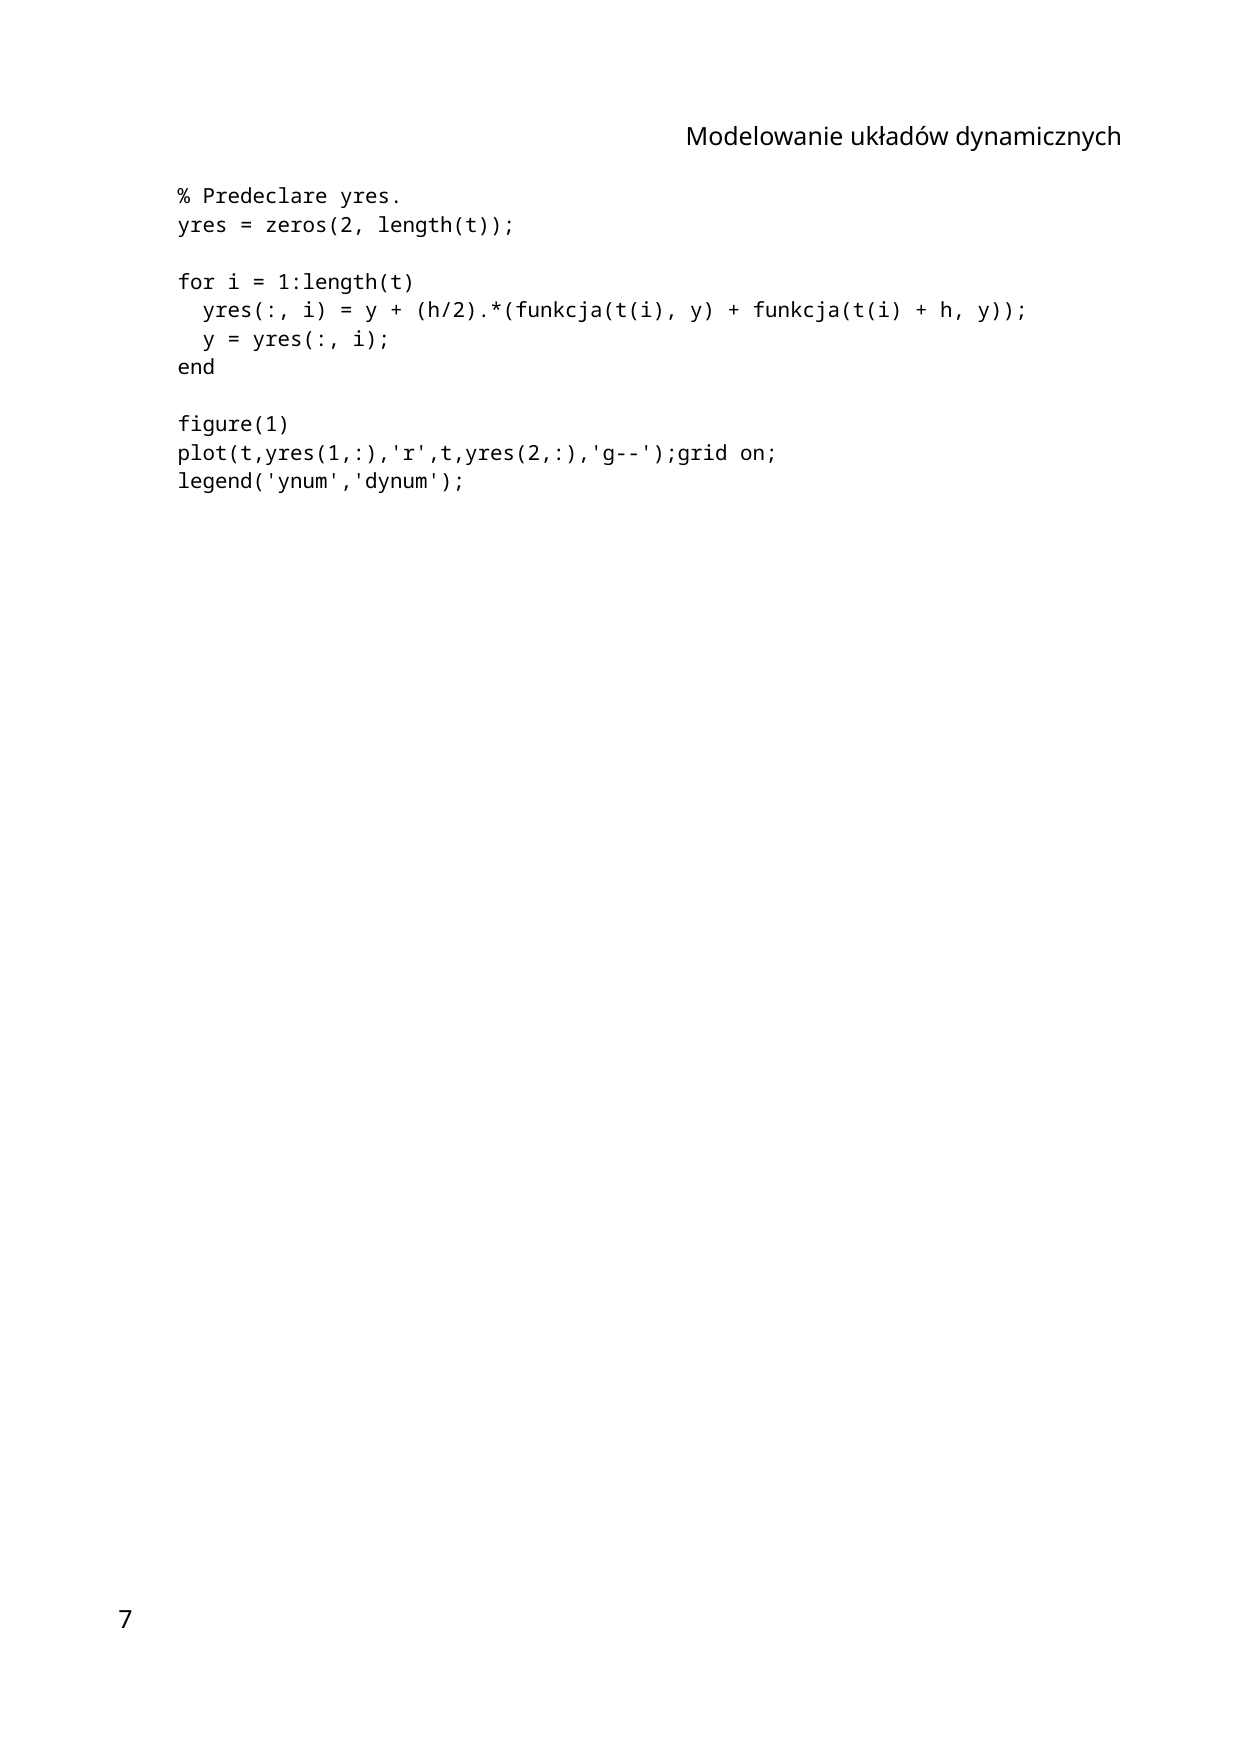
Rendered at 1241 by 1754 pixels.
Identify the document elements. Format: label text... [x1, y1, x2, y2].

text plot(t,yres(1,:),'r',t,yres(2,:),'g--');grid on; [177, 438, 1122, 466]
text yres = zeros(2, length(t)); [177, 210, 1122, 238]
text legend('ynum','dynum'); [177, 466, 1122, 494]
text y = yres(:, i); [177, 324, 1122, 352]
text yres(:, i) = y + (h/2).*(funkcja(t(i), y) + funkcja(t(i) + h, y)); [177, 295, 1122, 324]
text figure(1) [177, 409, 1122, 438]
text % Predeclare yres. [177, 182, 1122, 210]
text for i = 1:length(t) [177, 267, 1122, 295]
text end [177, 352, 1122, 381]
